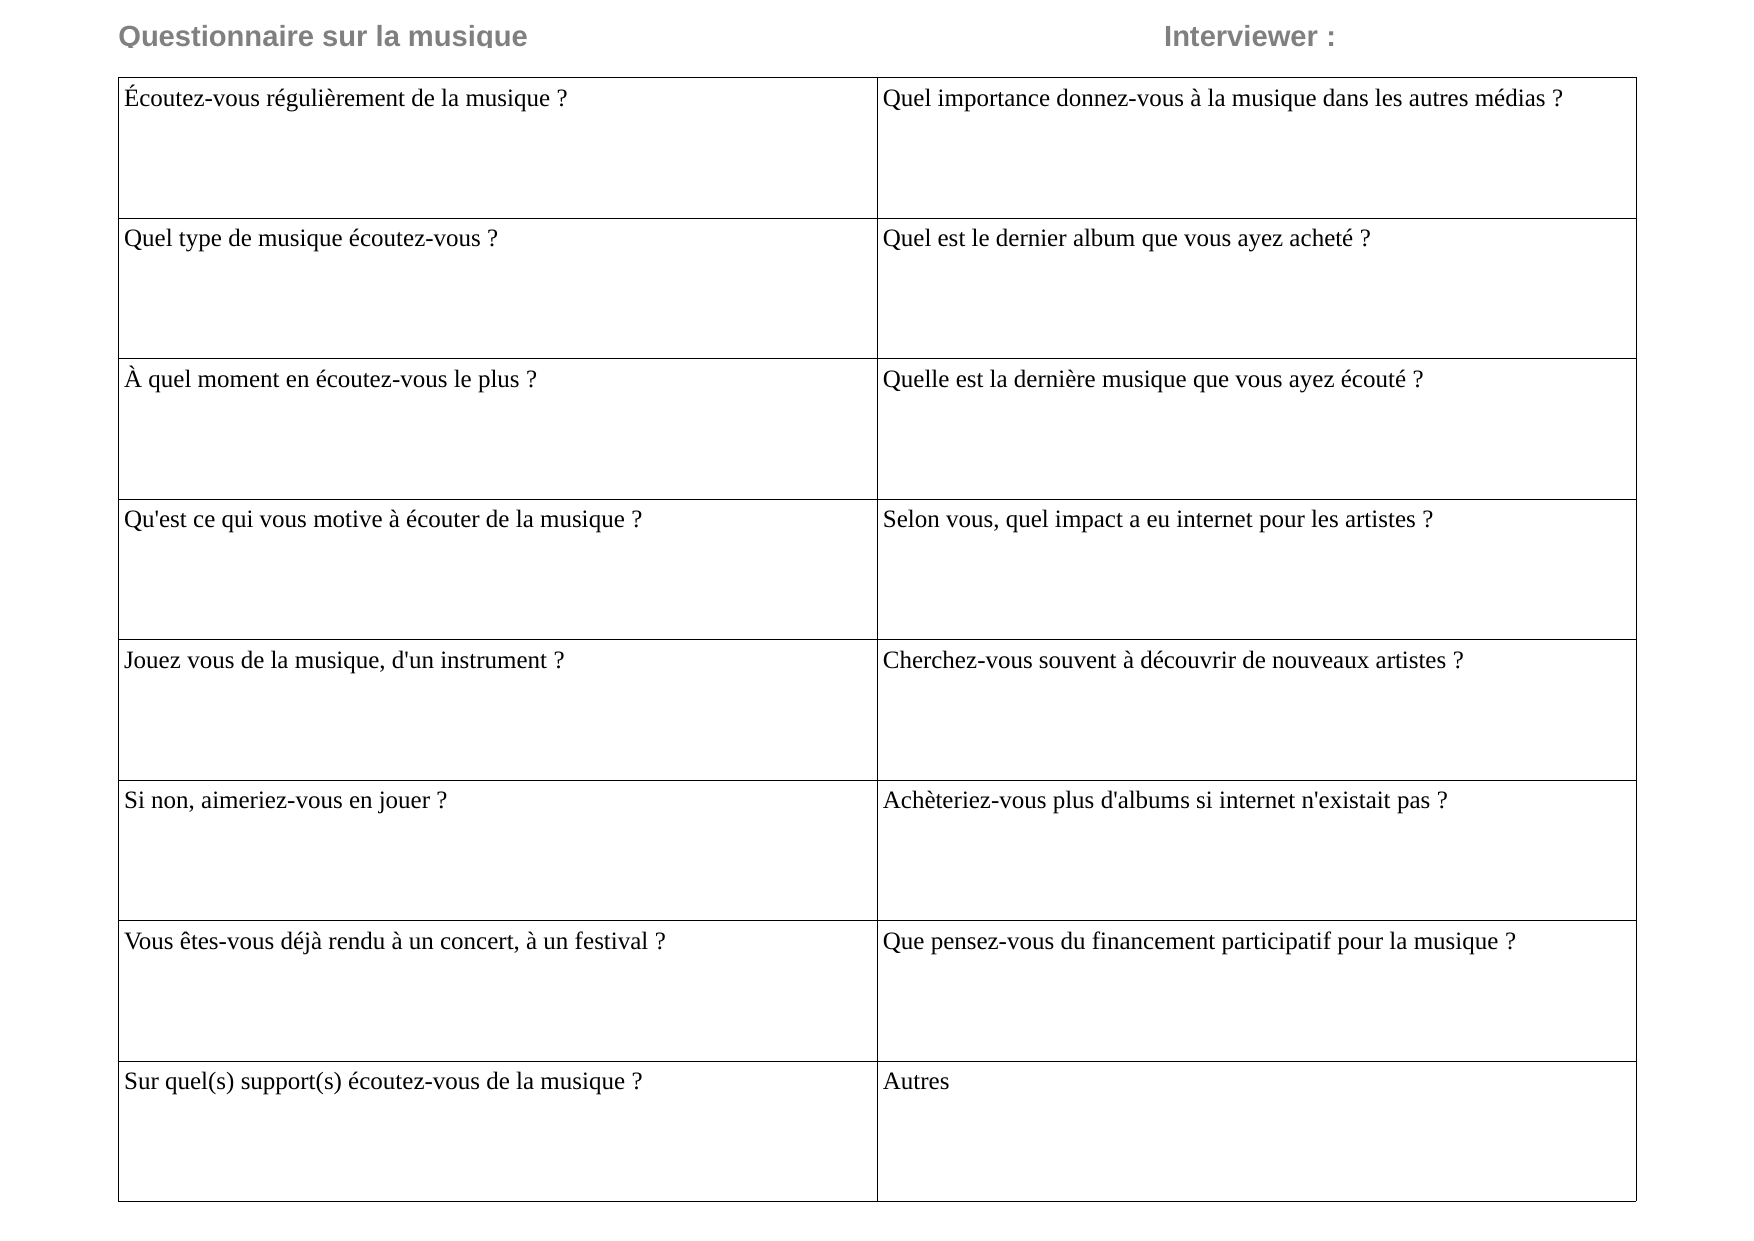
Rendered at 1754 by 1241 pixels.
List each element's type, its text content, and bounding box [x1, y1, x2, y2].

table_cell Selon vous, quel impact a eu internet pour les artistes ? [878, 500, 1636, 639]
table_cell Si non, aimeriez-vous en jouer ? [119, 781, 877, 920]
table_cell Vous êtes-vous déjà rendu à un concert, à un festival ? [119, 921, 877, 1061]
table_cell Jouez vous de la musique, d'un instrument ? [119, 640, 877, 779]
table_cell À quel moment en écoutez-vous le plus ? [119, 359, 877, 498]
table_cell Quel type de musique écoutez-vous ? [119, 219, 877, 358]
table_cell Qu'est ce qui vous motive à écouter de la musique ? [119, 500, 877, 639]
table_header Quel importance donnez-vous à la musique dans les autres médias ? [878, 78, 1636, 217]
table_cell Quel est le dernier album que vous ayez acheté ? [878, 219, 1636, 358]
table_cell Achèteriez-vous plus d'albums si internet n'existait pas ? [878, 781, 1636, 920]
table_header Écoutez-vous régulièrement de la musique ? [119, 78, 877, 217]
table_cell Quelle est la dernière musique que vous ayez écouté ? [878, 359, 1636, 498]
table_cell Que pensez-vous du financement participatif pour la musique ? [878, 921, 1636, 1061]
table_cell Cherchez-vous souvent à découvrir de nouveaux artistes ? [878, 640, 1636, 779]
table_cell Autres [878, 1062, 1636, 1201]
table_cell Sur quel(s) support(s) écoutez-vous de la musique ? [119, 1062, 877, 1201]
